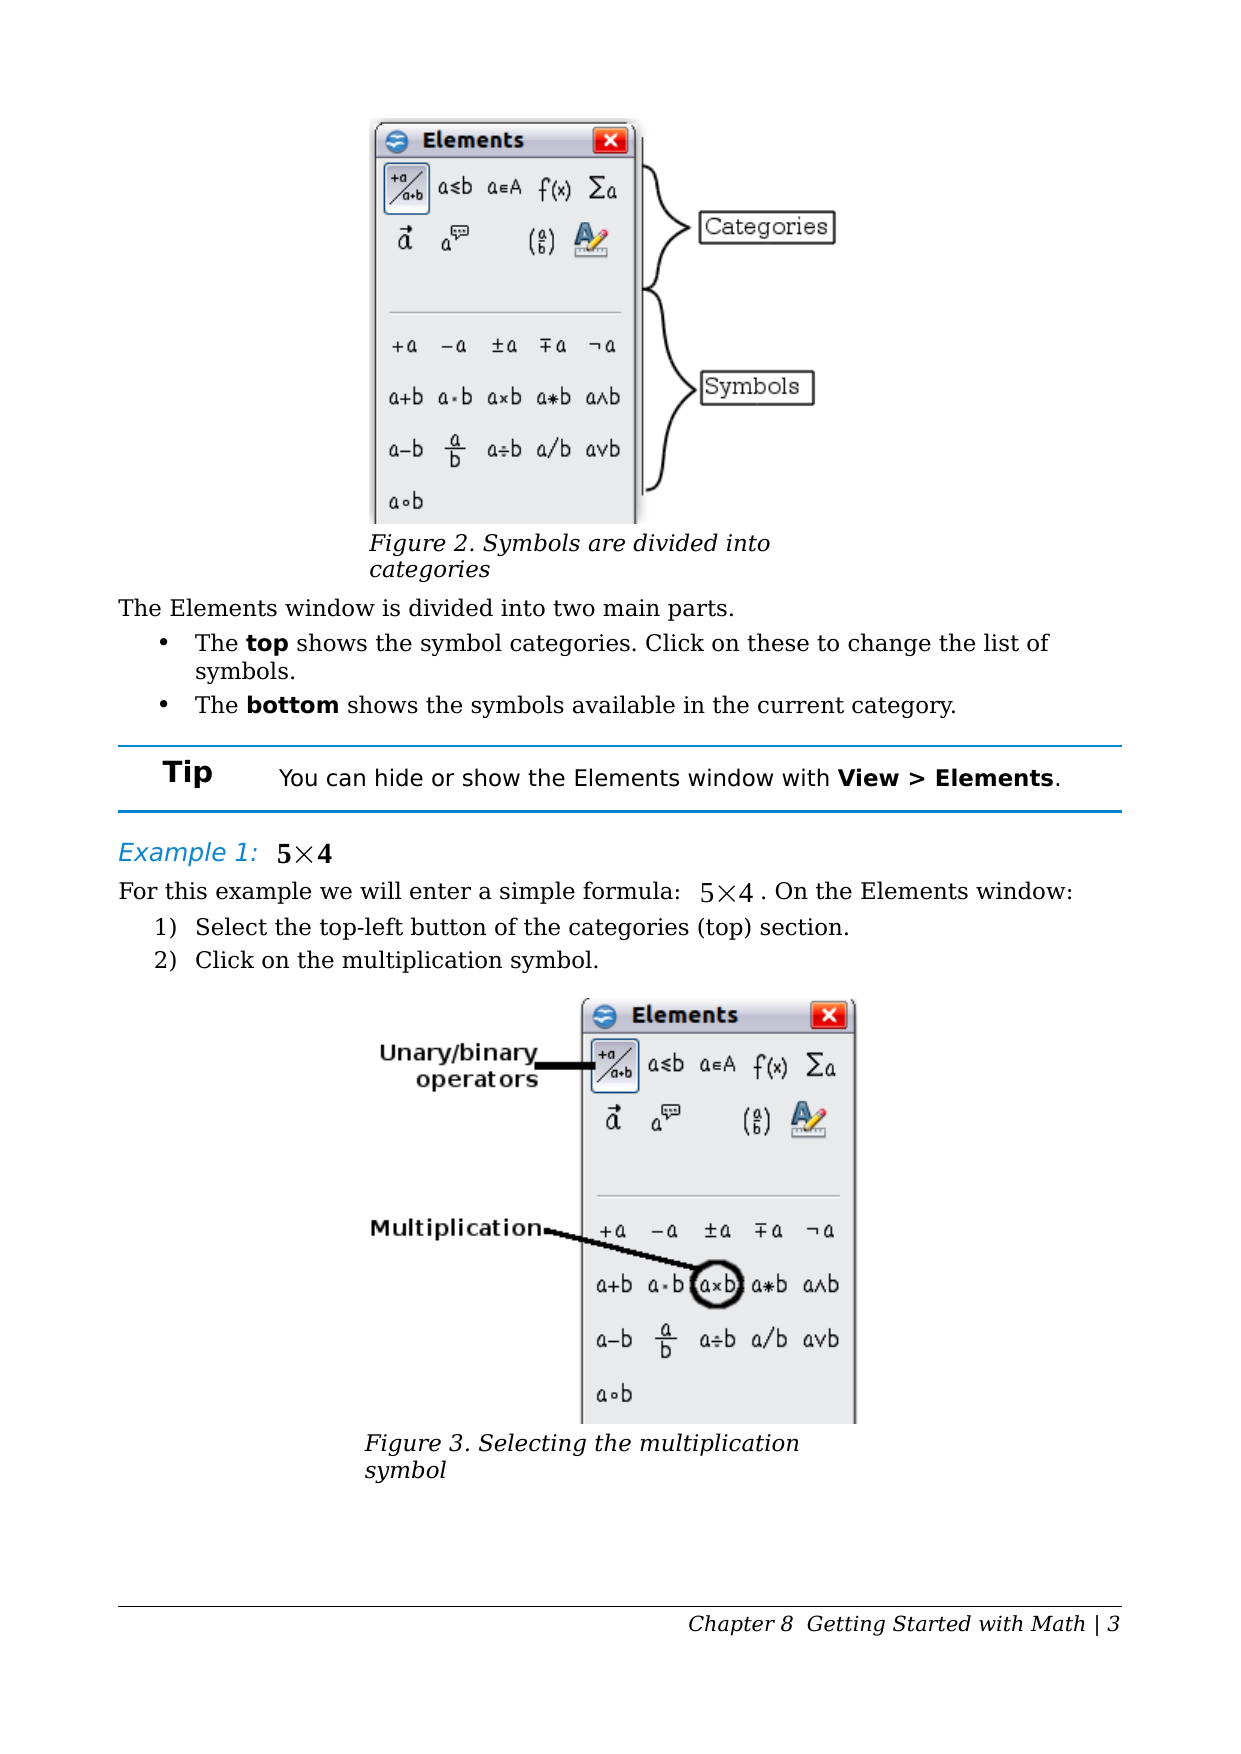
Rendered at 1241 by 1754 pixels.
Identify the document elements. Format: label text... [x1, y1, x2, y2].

list The Elements window is divided into two main parts. [118, 596, 1122, 622]
list The top shows the symbol categories. Click on these to change the list of symbols. [156, 629, 1122, 684]
picture [369, 118, 842, 524]
text Figure 3. Selecting the multiplication symbol [364, 1430, 876, 1484]
table_header Tip [118, 747, 257, 810]
text Figure 2. Symbols are divided into categories [369, 530, 871, 583]
subtitle Example 1: [118, 837, 1122, 869]
list For this example we will enter a simple formula:. On the Elements window: [118, 875, 1122, 907]
list Click on the multiplication symbol. [177, 947, 1122, 973]
list The bottom shows the symbols available in the current category. [156, 691, 1122, 720]
list Select the top-left button of the categories (top) section. [177, 914, 1122, 941]
table_header You can hide or show the Elements window with View > Elements. [258, 747, 1122, 810]
picture [364, 998, 859, 1424]
